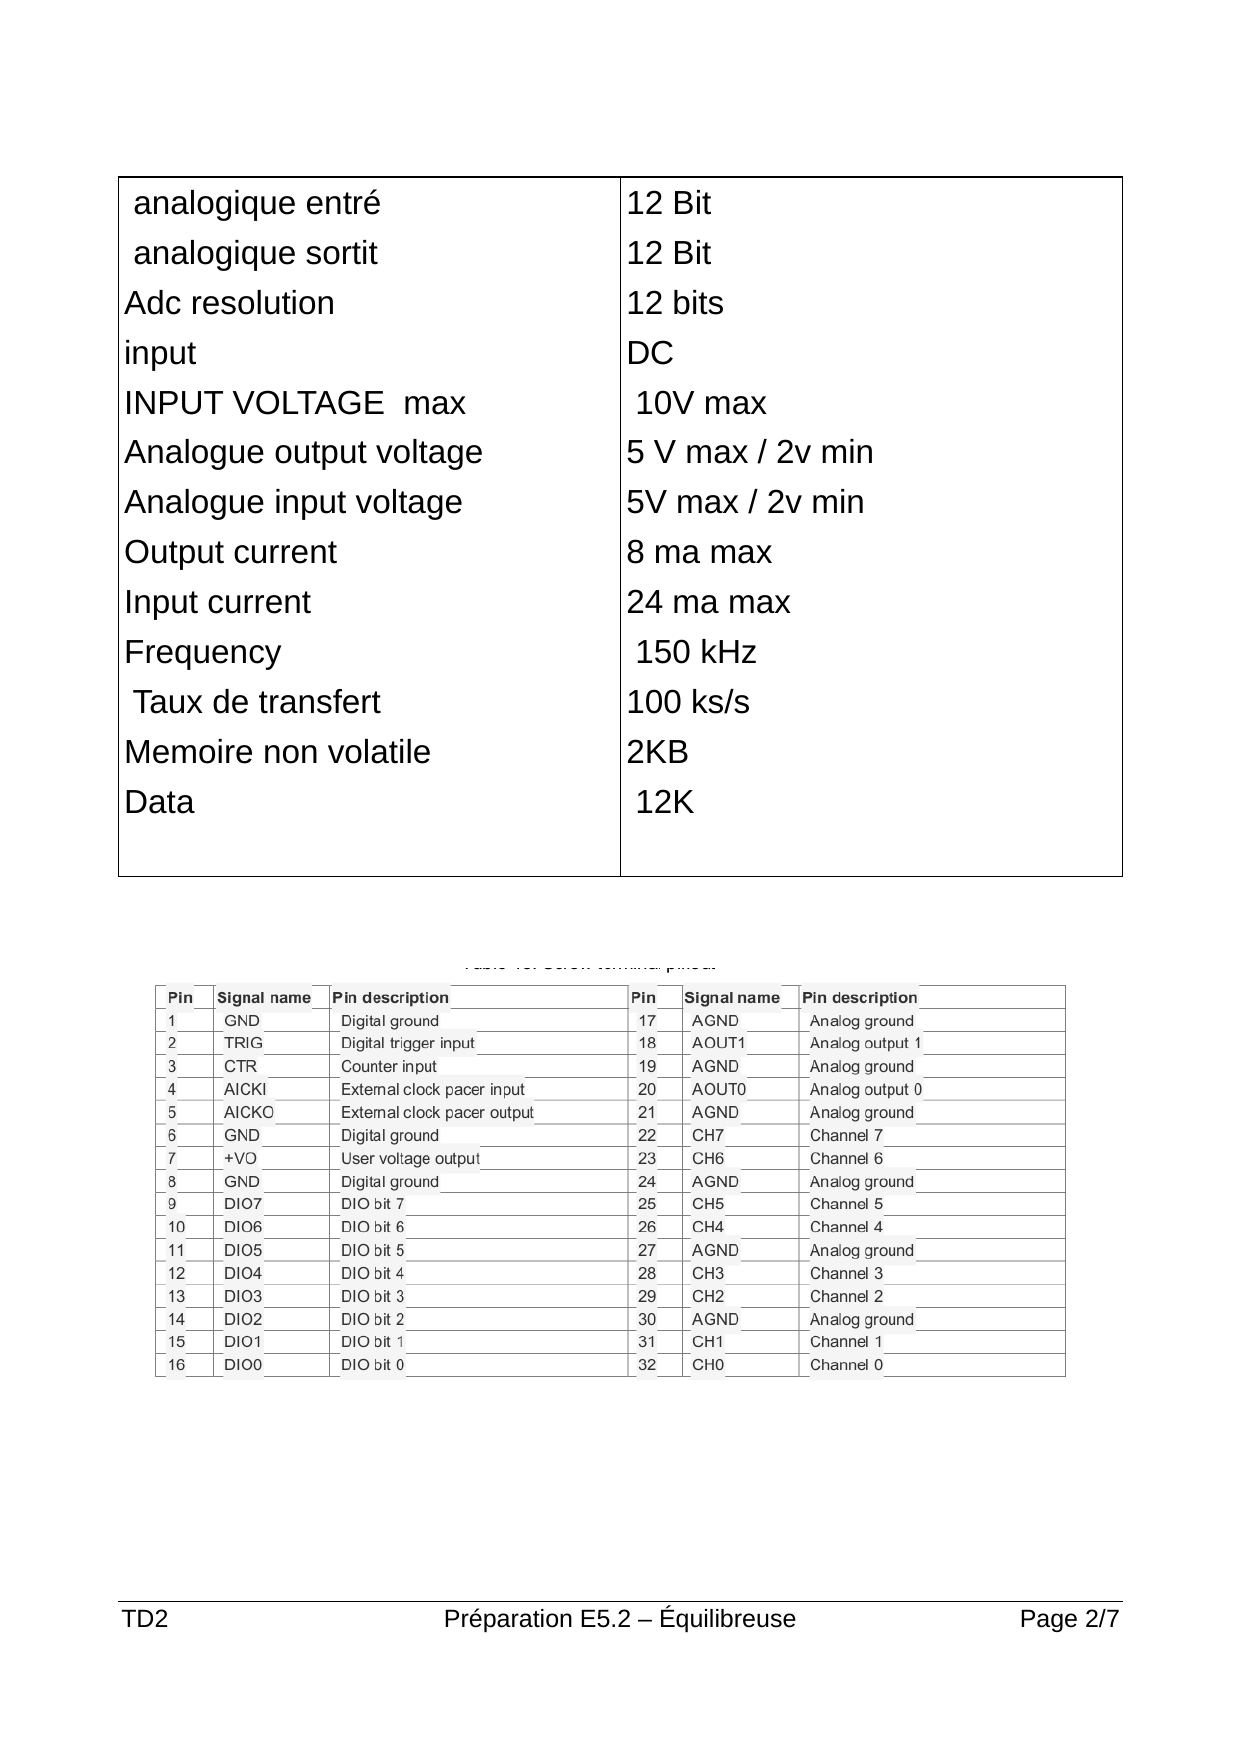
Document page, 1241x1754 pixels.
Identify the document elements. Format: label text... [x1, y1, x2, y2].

table_cell Analogue output voltage [119, 427, 620, 477]
table_cell 24 ma max [621, 577, 1122, 626]
table_cell 2KB [621, 726, 1122, 776]
table_cell analogique sortit [119, 227, 620, 277]
table_cell Taux de transfert [119, 676, 620, 726]
table_cell DC [621, 327, 1122, 377]
table_cell Output current [119, 527, 620, 577]
table_cell 5V max / 2v min [621, 477, 1122, 527]
table_cell 12 Bit [621, 227, 1122, 277]
table_header 12 Bit [621, 178, 1122, 227]
table_cell INPUT VOLTAGE max [119, 377, 620, 427]
table_cell Frequency [119, 626, 620, 676]
table_cell Input current [119, 577, 620, 626]
table_cell [621, 826, 1122, 876]
picture [118, 968, 1123, 1390]
table_cell 10V max [621, 377, 1122, 427]
table_cell 8 ma max [621, 527, 1122, 577]
table_cell 12K [621, 776, 1122, 826]
table_cell Memoire non volatile [119, 726, 620, 776]
table_cell input [119, 327, 620, 377]
table_header analogique entré [119, 178, 620, 227]
table_cell Data [119, 776, 620, 826]
table_cell 150 kHz [621, 626, 1122, 676]
table_cell [119, 826, 620, 876]
table_cell 5 V max / 2v min [621, 427, 1122, 477]
table_cell 100 ks/s [621, 676, 1122, 726]
table_cell Adc resolution [119, 277, 620, 327]
table_cell Analogue input voltage [119, 477, 620, 527]
table_cell 12 bits [621, 277, 1122, 327]
